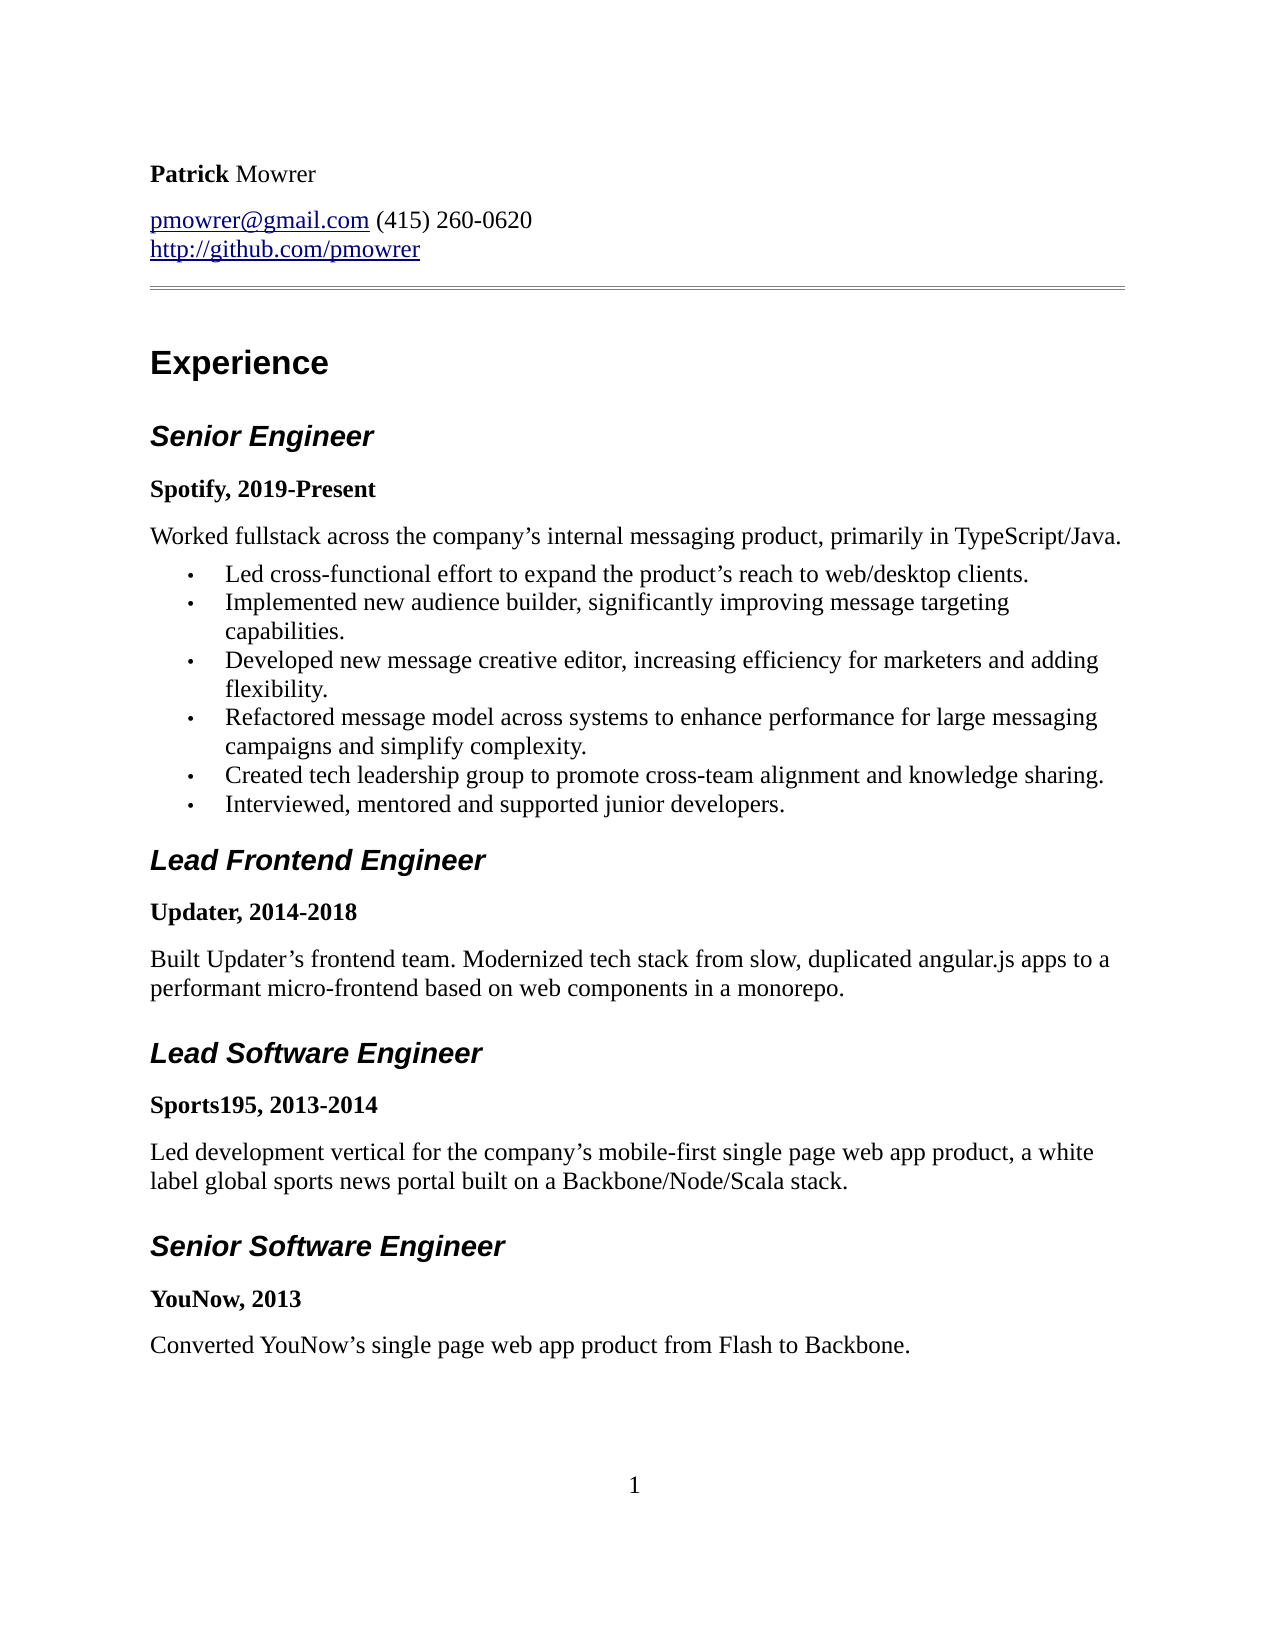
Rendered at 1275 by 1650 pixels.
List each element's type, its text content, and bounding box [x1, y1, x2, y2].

subtitle Lead Software Engineer [150, 1036, 1125, 1069]
text pmowrer@gmail.com (415) 260-0620 http://github.com/pmowrer [150, 206, 1125, 263]
list Implemented new audience builder, significantly improving message targeting capabilities. [187, 587, 1125, 645]
subtitle Experience [150, 343, 1125, 382]
list Created tech leadership group to promote cross-team alignment and knowledge sharing. [187, 760, 1125, 789]
text Worked fullstack across the company’s internal messaging product, primarily in TypeScript/Java. [150, 521, 1125, 550]
subtitle Senior Engineer [150, 419, 1125, 453]
list Led cross-functional effort to expand the product’s reach to web/desktop clients. [187, 559, 1125, 587]
list Interviewed, mentored and supported junior developers. [187, 789, 1125, 817]
subtitle Senior Software Engineer [150, 1229, 1125, 1262]
text Led development vertical for the company’s mobile-first single page web app product, a white label global sports news portal built on a Backbone/Node/Scala stack. [150, 1137, 1125, 1195]
text YouNow, 2013 [150, 1284, 1125, 1312]
list Refactored message model across systems to enhance performance for large messaging campaigns and simplify complexity. [187, 702, 1125, 760]
text Patrick Mowrer [150, 159, 1125, 188]
text Built Updater’s frontend team. Modernized tech stack from slow, duplicated angular.js apps to a performant micro-frontend based on web components in a monorepo. [150, 944, 1125, 1002]
subtitle Lead Frontend Engineer [150, 842, 1125, 876]
text Spotify, 2019-Present [150, 474, 1125, 503]
text Updater, 2014-2018 [150, 897, 1125, 926]
text Sports195, 2013-2014 [150, 1091, 1125, 1119]
list Developed new message creative editor, increasing efficiency for marketers and adding flexibility. [187, 645, 1125, 702]
text Converted YouNow’s single page web app product from Flash to Backbone. [150, 1330, 1125, 1359]
